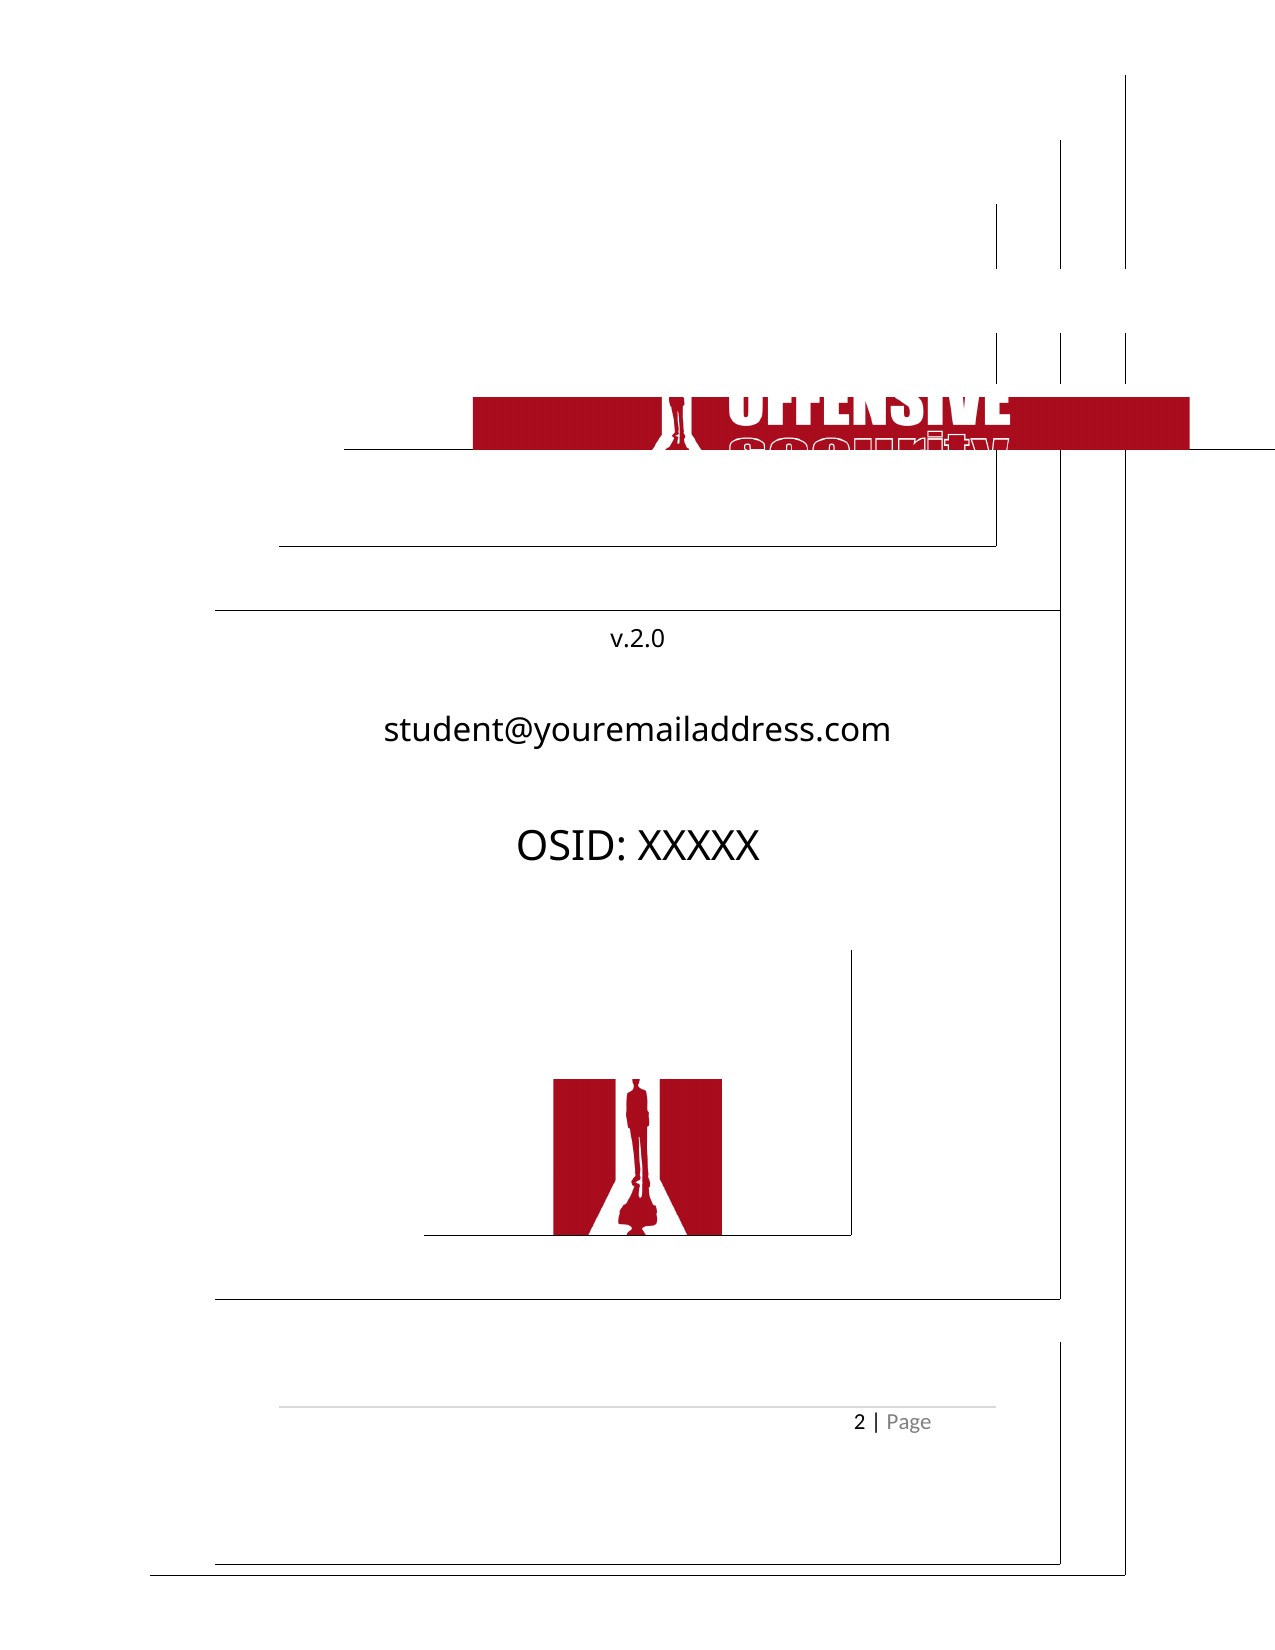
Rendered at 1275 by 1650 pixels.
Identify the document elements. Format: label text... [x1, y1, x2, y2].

text OSID: XXXXX [214, 751, 1060, 873]
text student@youremailaddress.com [214, 641, 1060, 751]
text v.2.0 [214, 556, 1060, 641]
